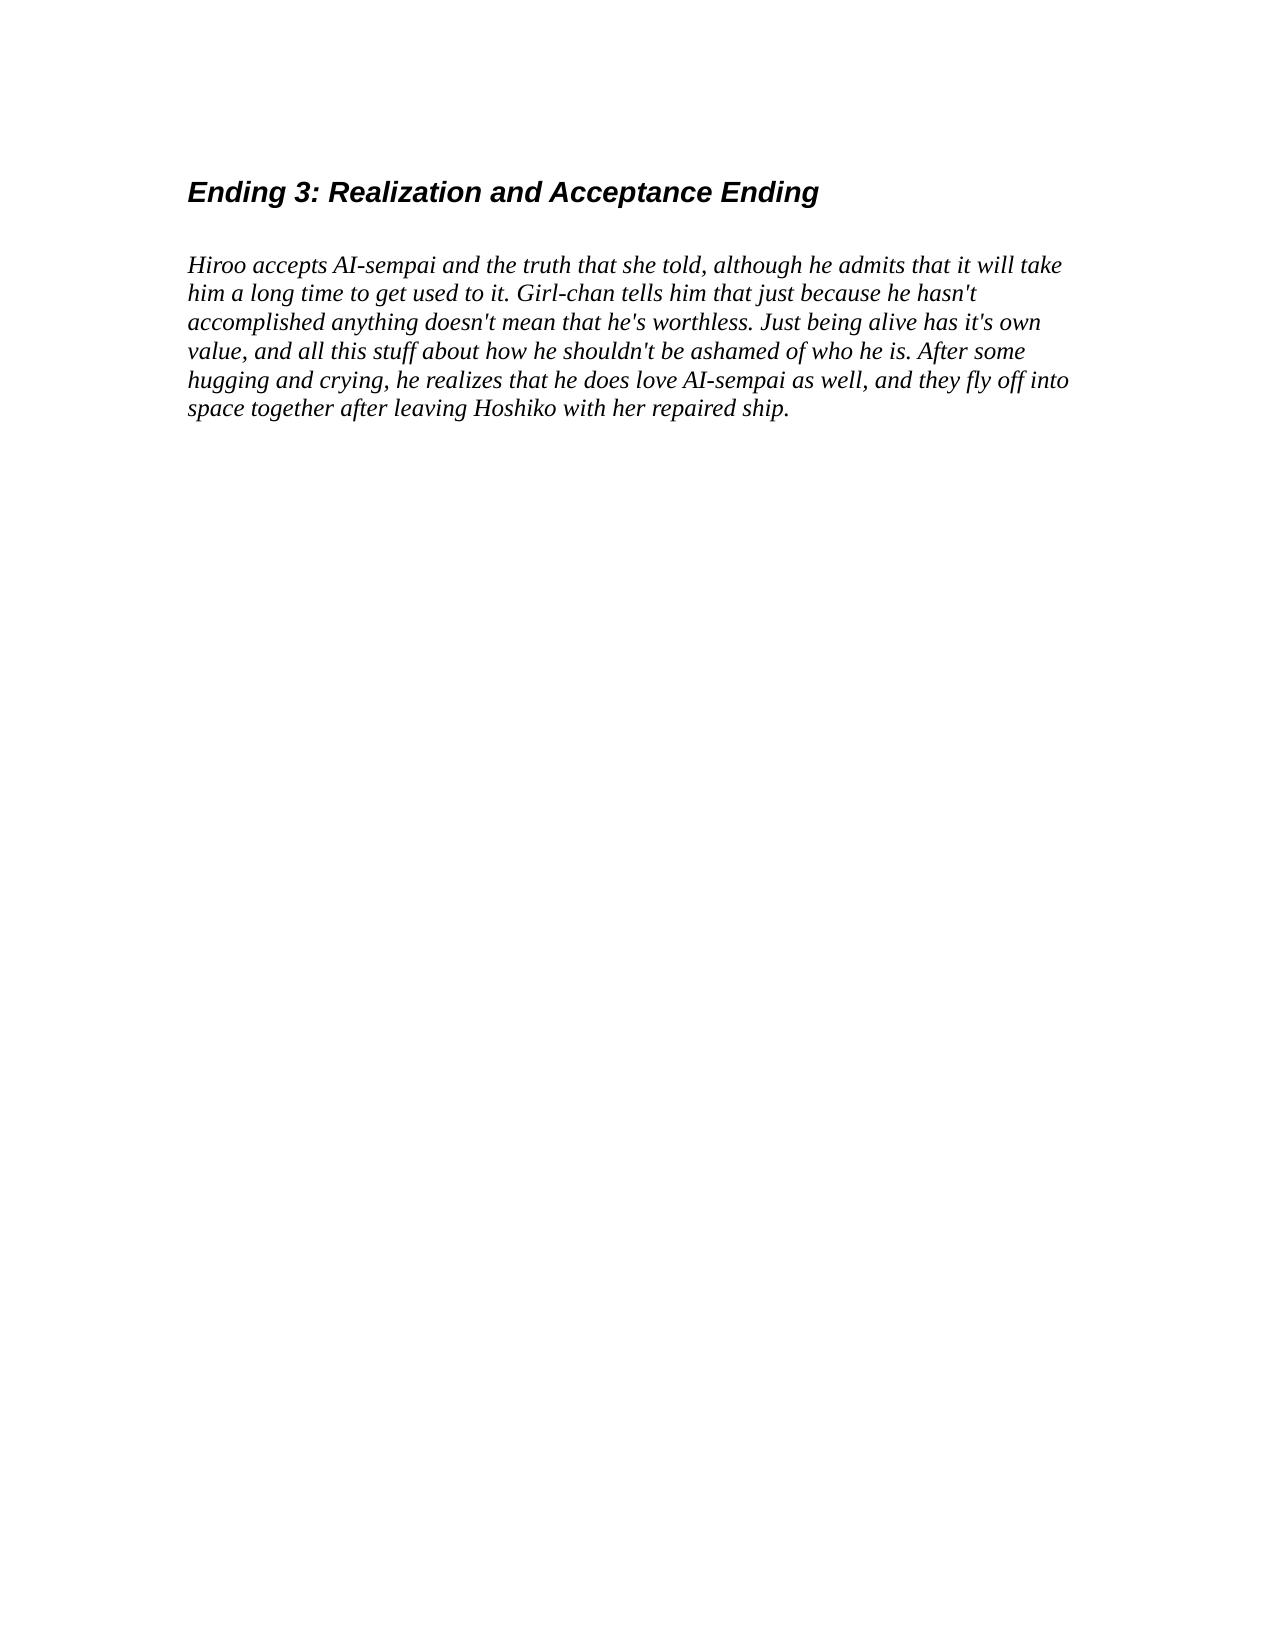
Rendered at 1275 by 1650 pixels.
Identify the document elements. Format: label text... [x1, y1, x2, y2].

text Hiroo accepts AI-sempai and the truth that she told, although he admits that it will take him a long time to get used to it. Girl-chan tells him that just because he hasn't accomplished anything doesn't mean that he's worthless. Just being alive has it's own value, and all this stuff about how he shouldn't be ashamed of who he is. After some hugging and crying, he realizes that he does love AI-sempai as well, and they fly off into space together after leaving Hoshiko with her repaired ship. [187, 250, 1087, 422]
subtitle Ending 3: Realization and Acceptance Ending [187, 175, 1087, 208]
